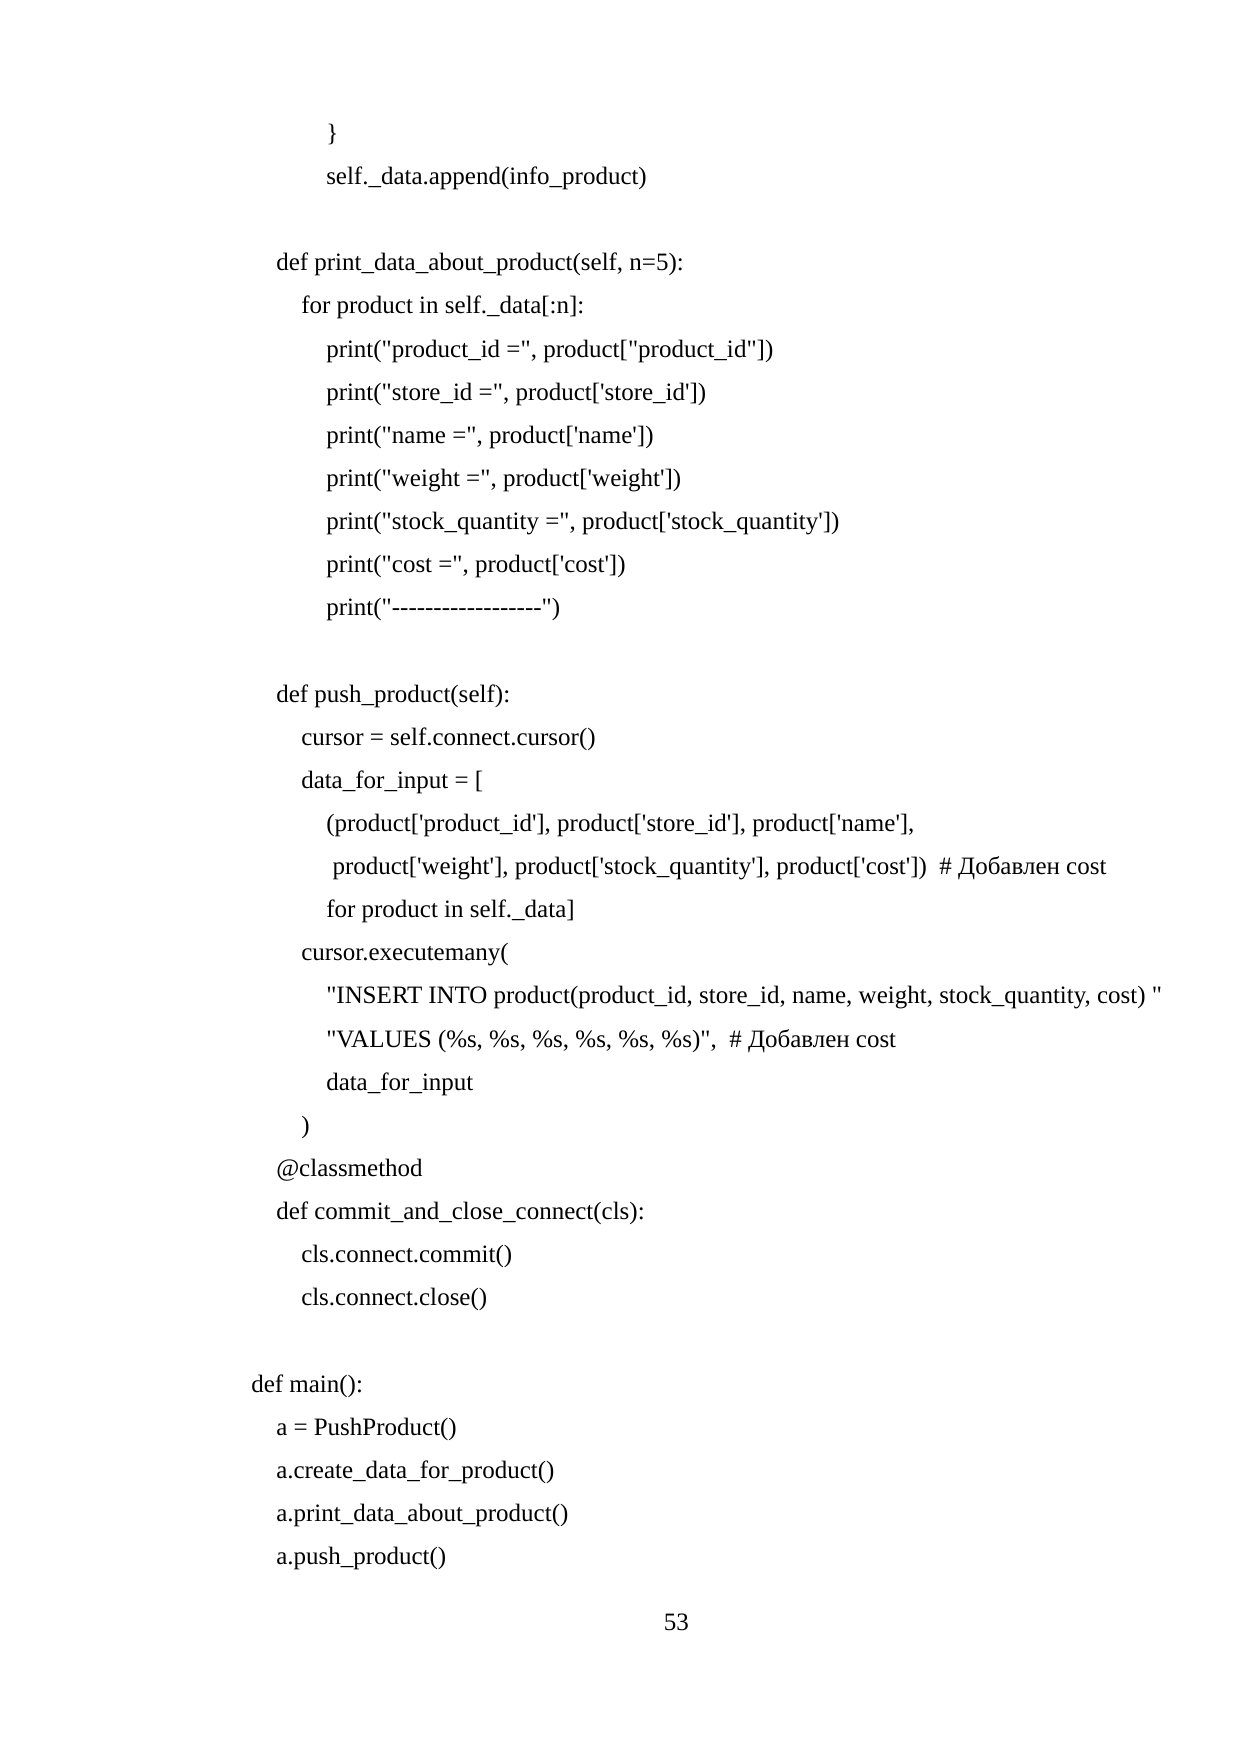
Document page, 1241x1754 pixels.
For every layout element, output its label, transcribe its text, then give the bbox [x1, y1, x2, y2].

text print("weight =", product['weight']) [177, 463, 1181, 492]
text data_for_input = [ [177, 765, 1181, 794]
text a = PushProduct() [177, 1412, 1181, 1441]
text print("cost =", product['cost']) [177, 549, 1181, 578]
text data_for_input [177, 1067, 1181, 1096]
text print("stock_quantity =", product['stock_quantity']) [177, 506, 1181, 535]
text cls.connect.close() [177, 1282, 1181, 1311]
text for product in self._data] [177, 894, 1181, 923]
text cursor = self.connect.cursor() [177, 722, 1181, 751]
text def commit_and_close_connect(cls): [177, 1196, 1181, 1225]
text a.push_product() [177, 1541, 1181, 1570]
text print("product_id =", product["product_id"]) [177, 334, 1181, 362]
text def push_product(self): [177, 679, 1181, 707]
text } [177, 118, 1181, 147]
text product['weight'], product['stock_quantity'], product['cost']) # Добавлен cost [177, 851, 1181, 880]
text print("name =", product['name']) [177, 420, 1181, 449]
text "VALUES (%s, %s, %s, %s, %s, %s)", # Добавлен cost [177, 1024, 1181, 1052]
text for product in self._data[:n]: [177, 291, 1181, 319]
text a.print_data_about_product() [177, 1498, 1181, 1527]
text "INSERT INTO product(product_id, store_id, name, weight, stock_quantity, cost) " [177, 981, 1181, 1009]
text cls.connect.commit() [177, 1239, 1181, 1268]
text ) [177, 1110, 1181, 1139]
text @classmethod [177, 1153, 1181, 1182]
text print("store_id =", product['store_id']) [177, 377, 1181, 406]
text self._data.append(info_product) [177, 161, 1181, 190]
text (product['product_id'], product['store_id'], product['name'], [177, 808, 1181, 837]
text cursor.executemany( [177, 937, 1181, 966]
text print("------------------") [177, 592, 1181, 621]
text a.create_data_for_product() [177, 1455, 1181, 1484]
text def print_data_about_product(self, n=5): [177, 247, 1181, 276]
text def main(): [177, 1369, 1181, 1397]
